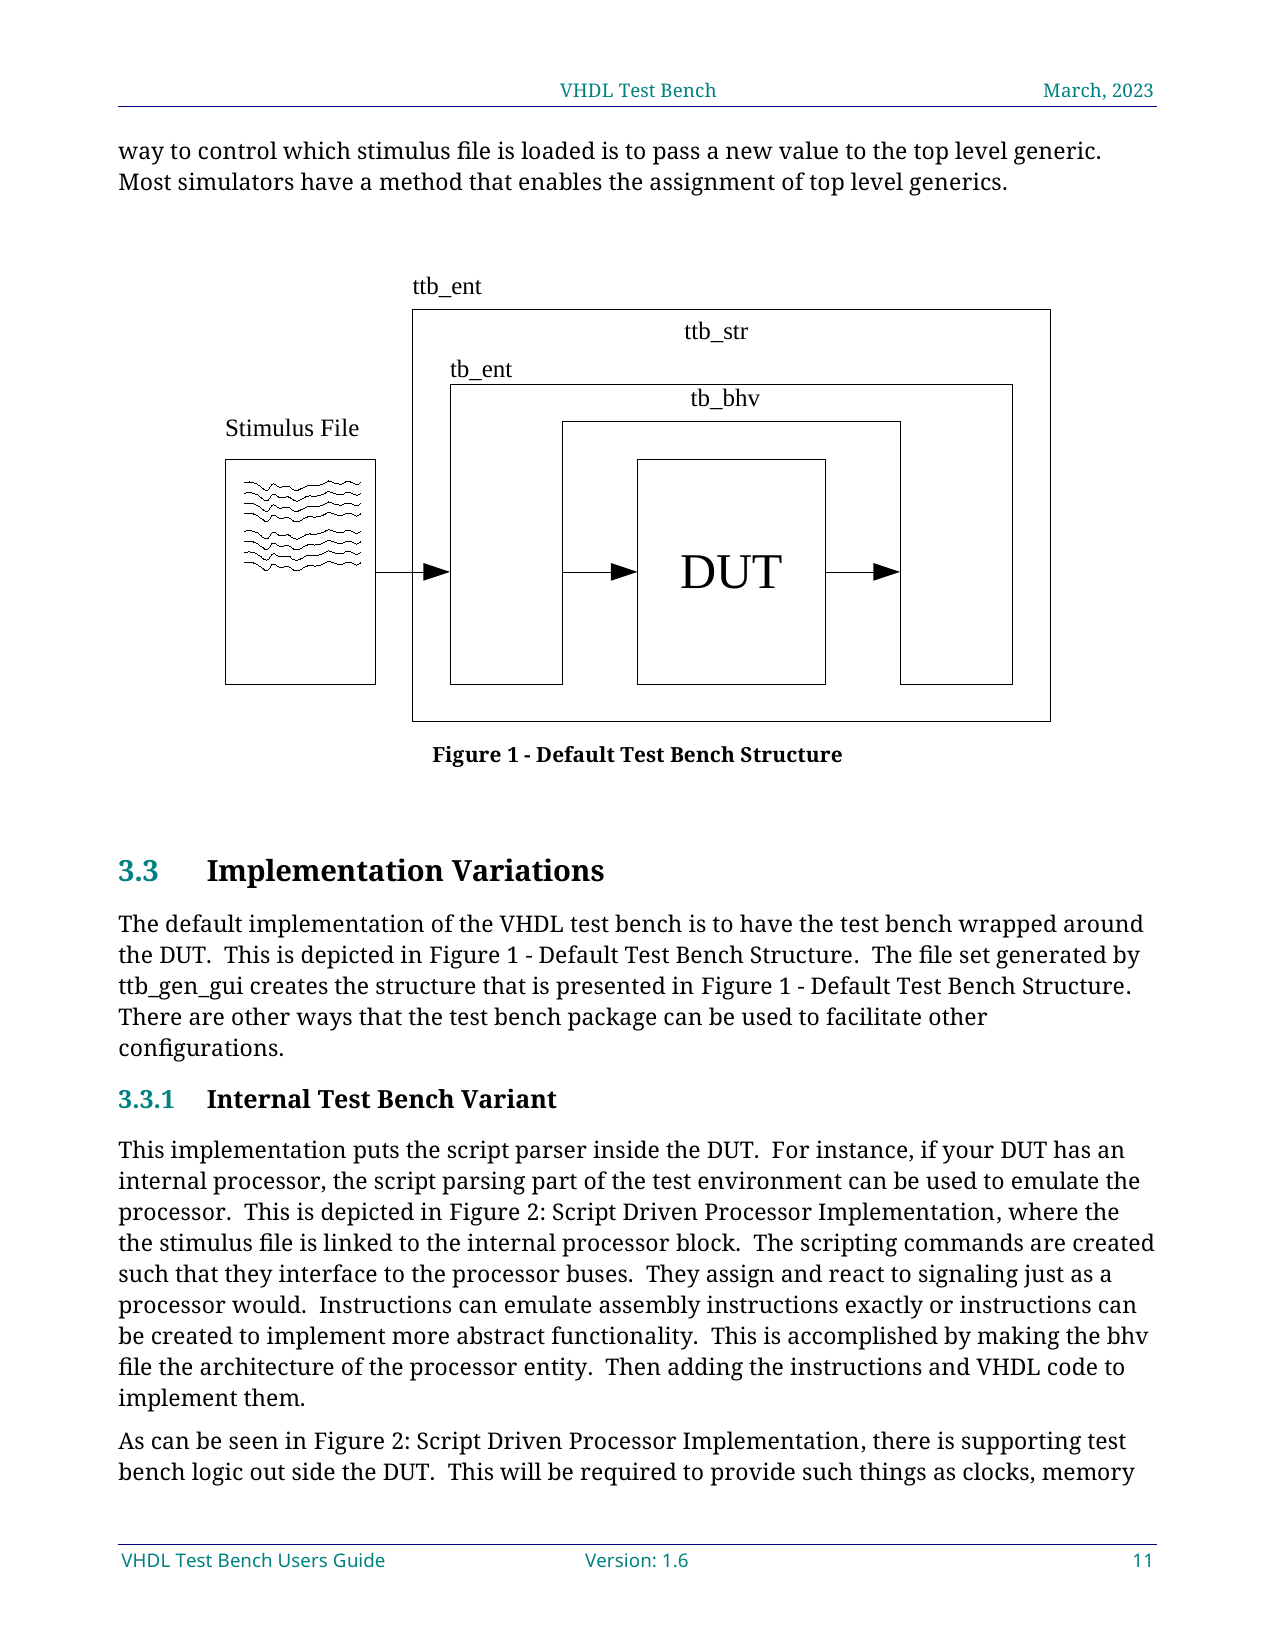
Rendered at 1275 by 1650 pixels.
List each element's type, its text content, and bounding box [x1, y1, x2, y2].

subtitle Implementation Variations [118, 850, 1157, 889]
text Figure 1 - Default Test Bench Structure [118, 740, 1157, 769]
text This implementation puts the script parser inside the DUT. For instance, if your DUT has an internal processor, the script parsing part of the test environment can be used to emulate the processor. This is depicted in Figure 2: Script Driven Processor Implementation, where the the stimulus file is linked to the internal processor block. The scripting commands are created such that they interface to the processor buses. They assign and react to signaling just as a processor would. Instructions can emulate assembly instructions exactly or instructions can be created to implement more abstract functionality. This is accomplished by making the bhv file the architecture of the processor entity. Then adding the instructions and VHDL code to implement them. [118, 1134, 1157, 1413]
text As can be seen in Figure 2: Script Driven Processor Implementation, there is supporting test bench logic out side the DUT. This will be required to provide such things as clocks, memory [118, 1425, 1157, 1487]
text way to control which stimulus file is loaded is to pass a new value to the top level generic. Most simulators have a method that enables the assignment of top level generics. [118, 135, 1157, 197]
text The default implementation of the VHDL test bench is to have the test bench wrapped around the DUT. This is depicted in Figure 1 - Default Test Bench Structure. The file set generated by ttb_gen_gui creates the structure that is presented in Figure 1 - Default Test Bench Structure. There are other ways that the test bench package can be used to facilitate other configurations. [118, 908, 1157, 1063]
subtitle Internal Test Bench Variant [118, 1082, 1157, 1116]
